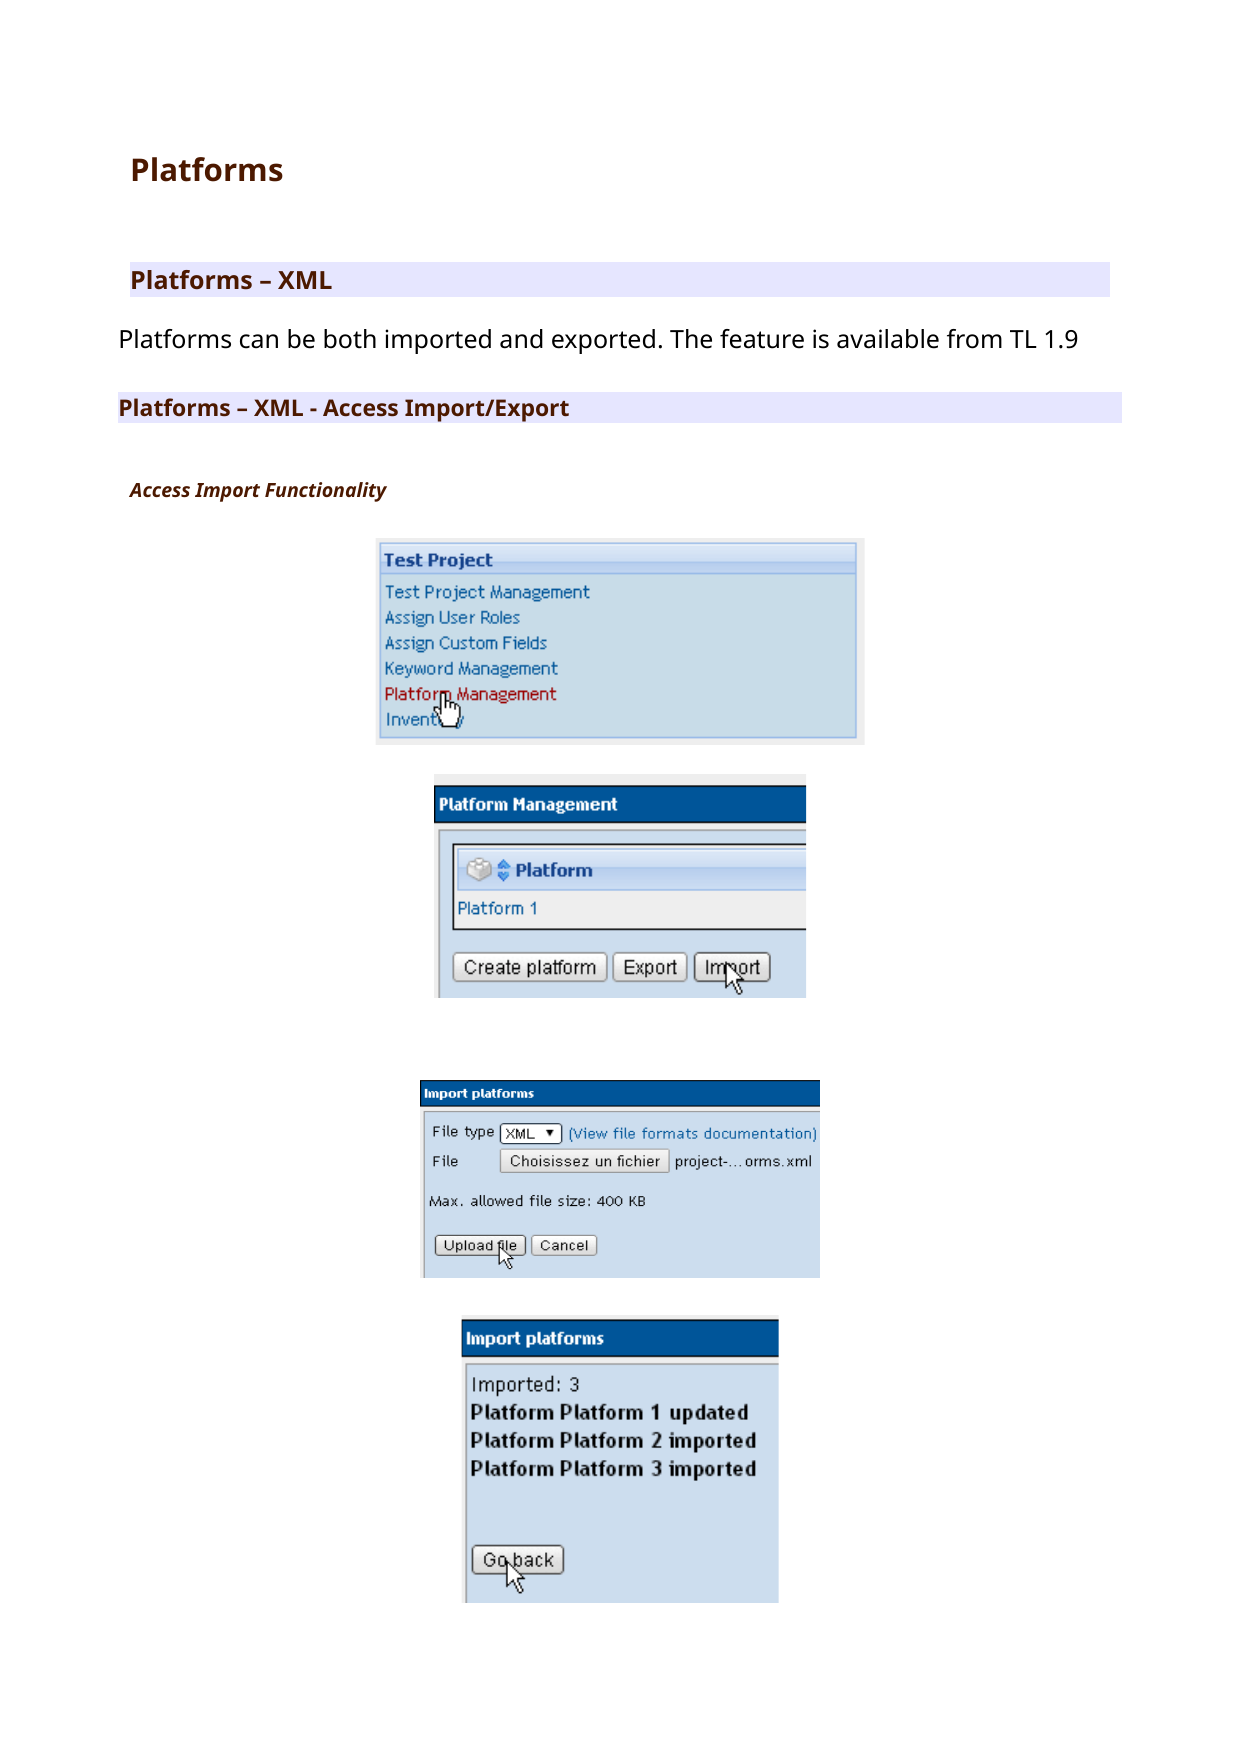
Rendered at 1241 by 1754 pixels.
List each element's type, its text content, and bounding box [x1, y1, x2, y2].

picture [420, 1080, 820, 1278]
subtitle Platforms [130, 148, 1110, 190]
text Platforms can be both imported and exported. The feature is available from TL 1.9 [118, 322, 1122, 356]
picture [434, 774, 807, 998]
subtitle Access Import Functionality [130, 476, 1110, 503]
picture [461, 1315, 779, 1603]
subtitle Platforms – XML [130, 262, 1110, 297]
subtitle Platforms – XML - Access Import/Export [118, 392, 1122, 423]
picture [375, 538, 865, 745]
